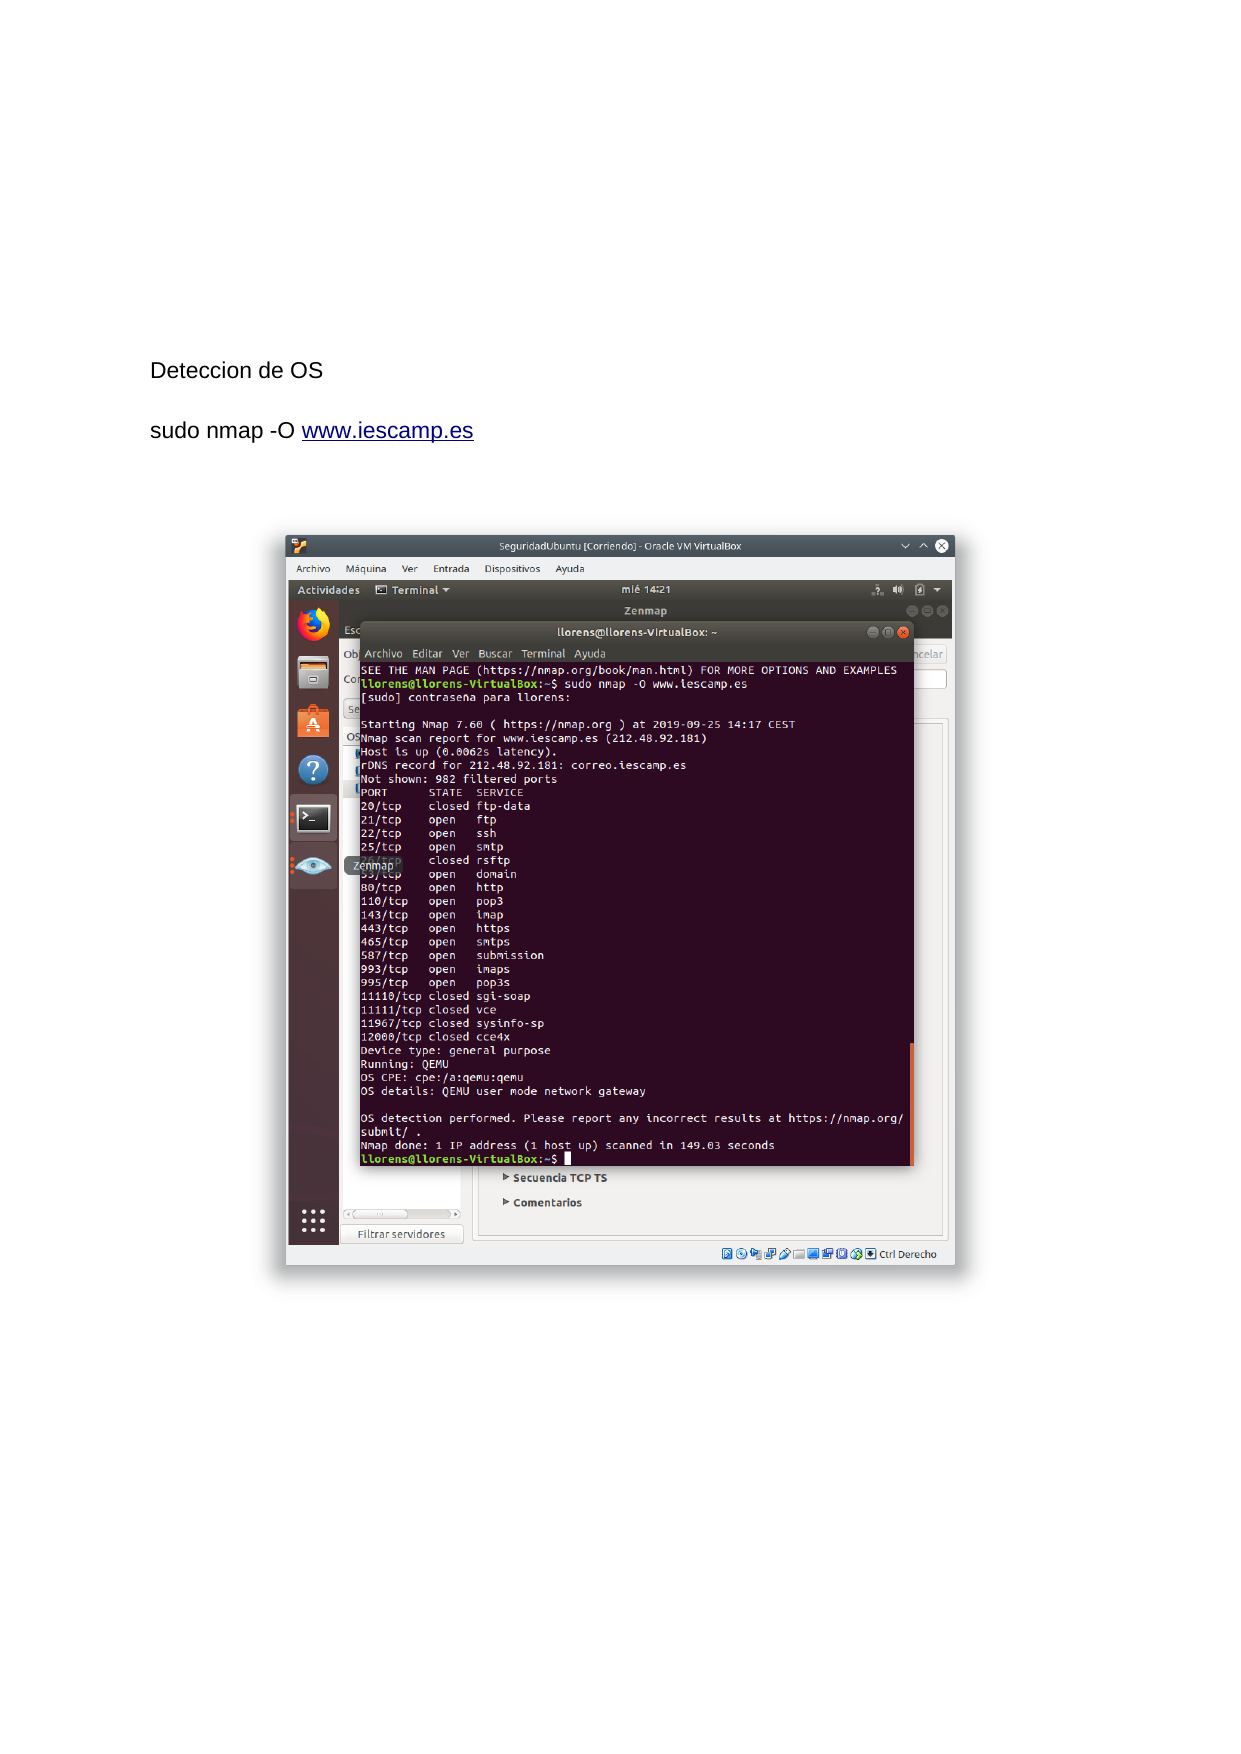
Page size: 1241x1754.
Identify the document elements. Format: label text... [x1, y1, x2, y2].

text sudo nmap -O www.iescamp.es [150, 417, 1090, 444]
picture [240, 507, 1001, 1311]
text Deteccion de OS [150, 357, 1090, 383]
